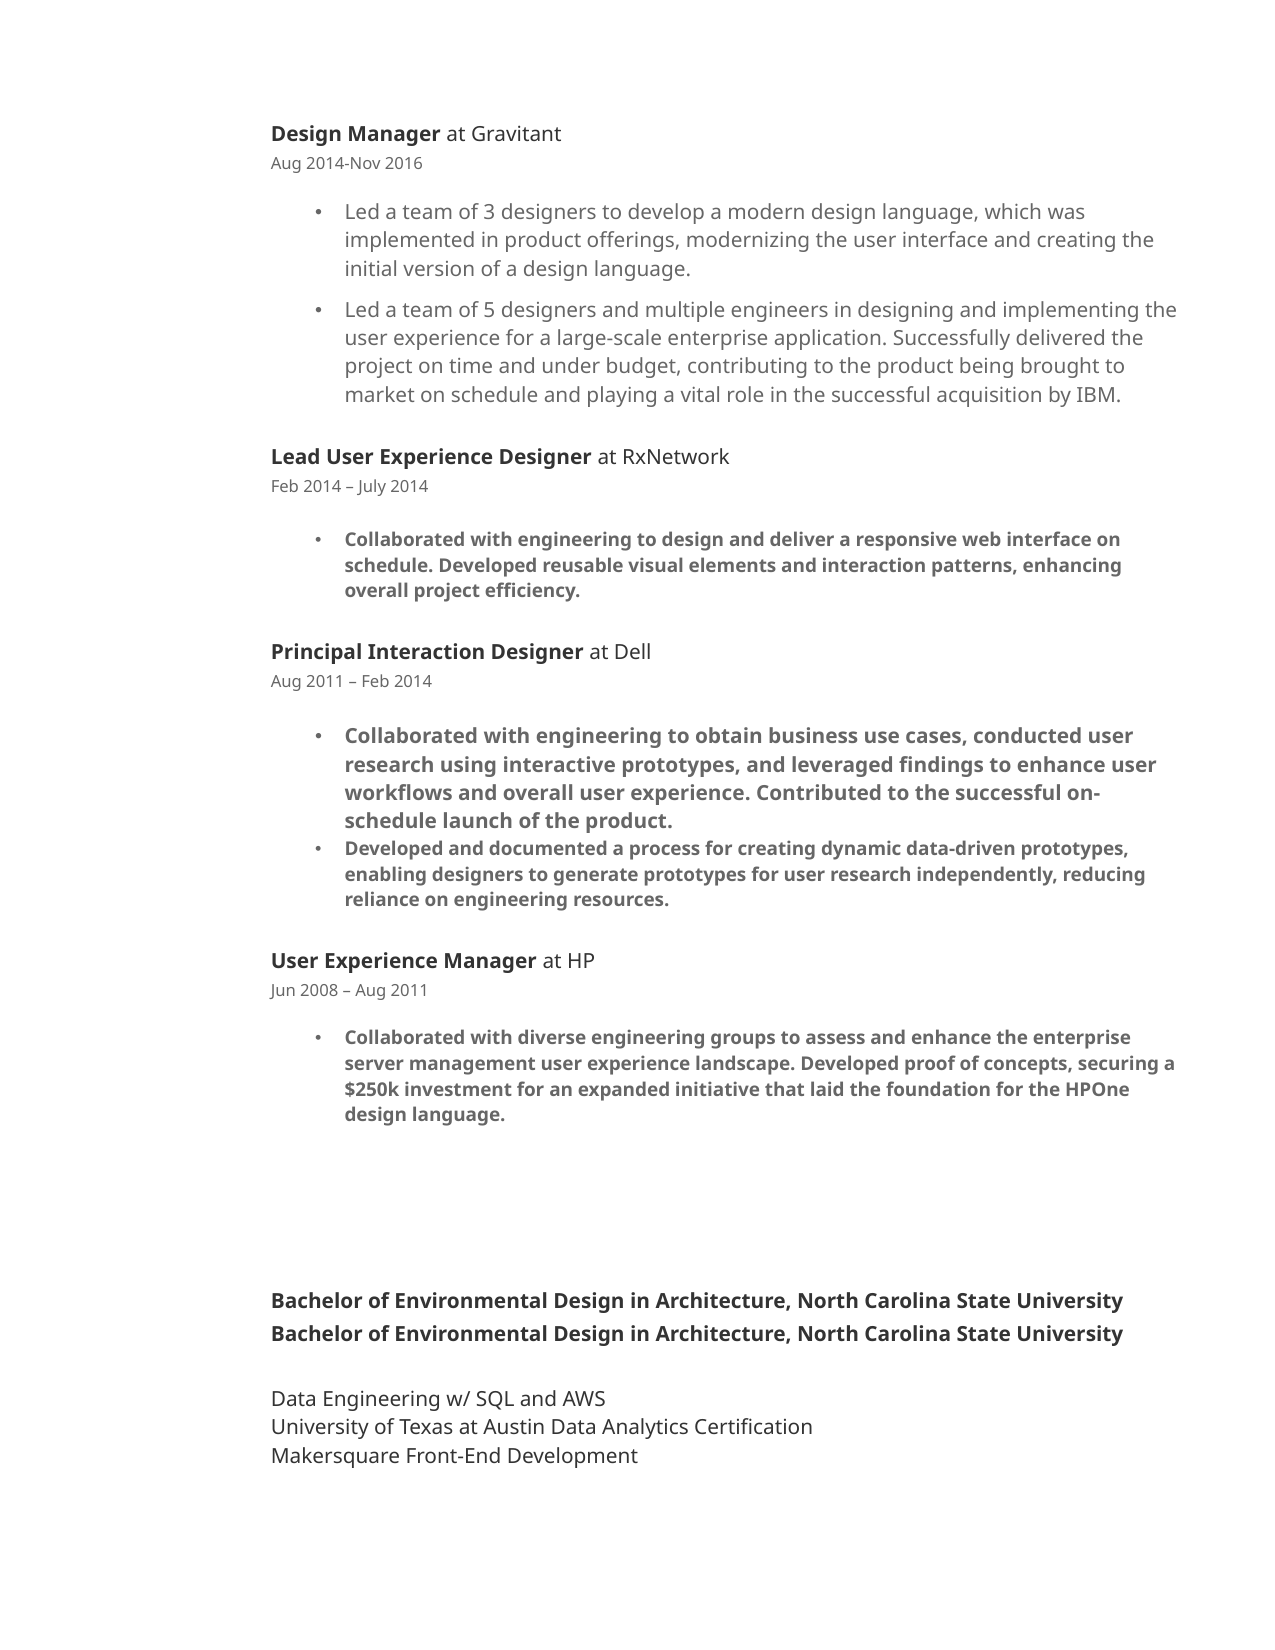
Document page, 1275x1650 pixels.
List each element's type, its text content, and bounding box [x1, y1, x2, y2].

table_header [51, 50, 271, 1526]
table_header Design Manager at Gravitant Aug 2014-Nov 2016 Led a team of 3 designers to develop a modern design language, which was implemented in product offerings, modernizing the user interface and creating the initial version of a design language. Led a team of 5 designers and multiple engineers in designing and implementing the user experience for a large-scale enterprise application. Successfully delivered the project on time and under budget, contributing to the product being brought to market on schedule and playing a vital role in the successful acquisition by IBM. Lead User Experience Designer at RxNetwork Feb 2014 – July 2014 Collaborated with engineering to design and deliver a responsive web interface on schedule. Developed reusable visual elements and interaction patterns, enhancing overall project efficiency. Principal Interaction Designer at Dell Aug 2011 – Feb 2014 Collaborated with engineering to obtain business use cases, conducted user research using interactive prototypes, and leveraged findings to enhance user workflows and overall user experience. Contributed to the successful on-schedule launch of the product. Developed and documented a process for creating dynamic data-driven prototypes, enabling designers to generate prototypes for user research independently, reducing reliance on engineering resources. User Experience Manager at HP Jun 2008 – Aug 2011 Collaborated with diverse engineering groups to assess and enhance the enterprise server management user experience landscape. Developed proof of concepts, securing a $250k investment for an expanded initiative that laid the foundation for the HPOne design language. Bachelor of Environmental Design in Architecture, North Carolina State University Bachelor of Environmental Design in Architecture, North Carolina State University Data Engineering w/ SQL and AWS University of Texas at Austin Data Analytics Certification Makersquare Front-End Development [271, 50, 1190, 1526]
